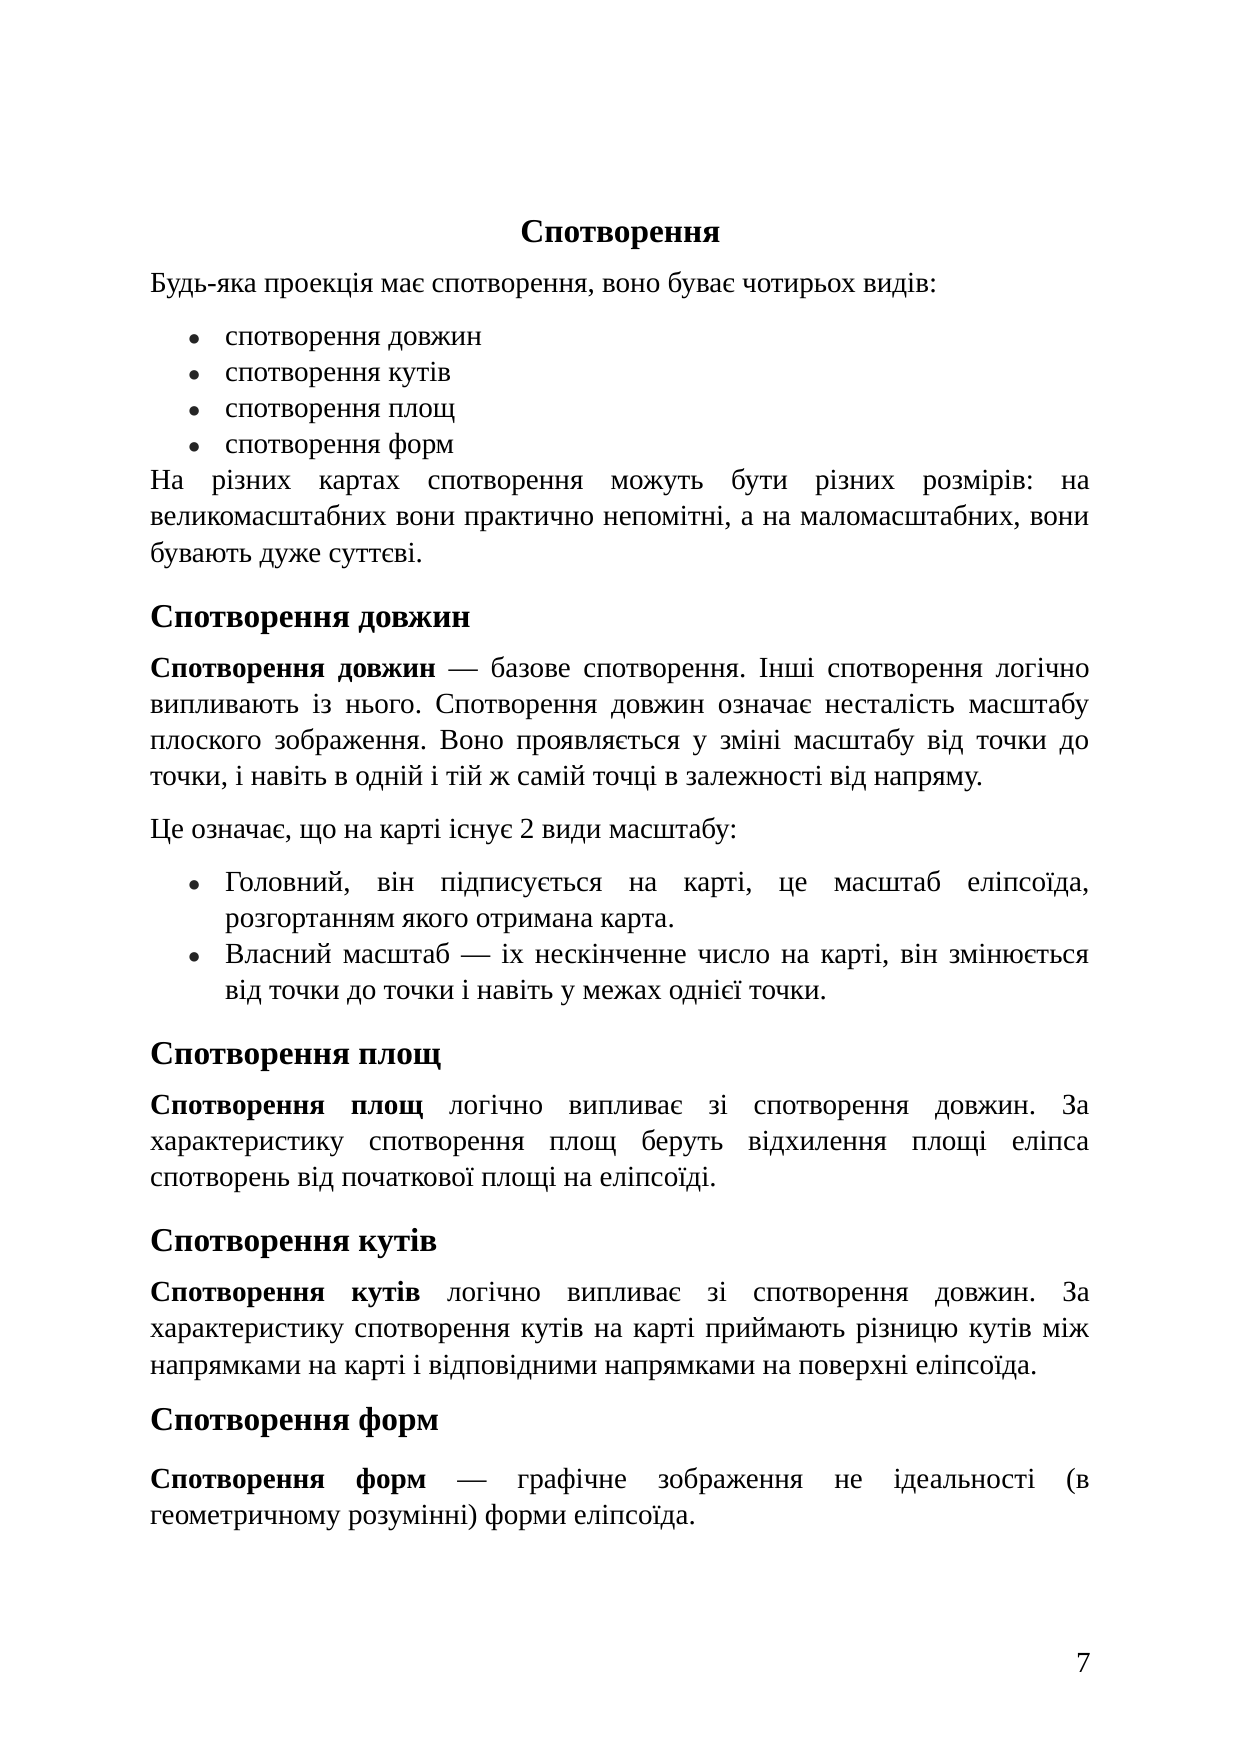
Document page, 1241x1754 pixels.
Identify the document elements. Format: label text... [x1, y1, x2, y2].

text Спотворення форм — графічне зображення не ідеальності (в геометричному розумінні) форми еліпсоїда. [150, 1461, 1090, 1531]
text Спотворення площ логічно випливає зі спотворення довжин. За характеристику спотворення площ беруть відхилення площі еліпса спотворень від початкової площі на еліпсоїді. [150, 1087, 1090, 1193]
list Головний, він підписується на карті, це масштаб еліпсоїда, розгортанням якого отримана карта. [187, 864, 1090, 933]
list спотворення кутів [187, 354, 1090, 387]
list спотворення довжин [187, 318, 1090, 351]
subtitle Спотворення площ [150, 1033, 1090, 1072]
text Будь-яка проекція має спотворення, воно буває чотирьох видів: [150, 265, 1090, 298]
subtitle Спотворення форм [150, 1399, 1090, 1438]
text Спотворення довжин — базове спотворення. Інші спотворення логічно випливають із нього. Спотворення довжин означає несталість масштабу плоского зображення. Воно проявляється у зміні масштабу від точки до точки, і навіть в одній і тій ж самій точці в залежності від напряму. [150, 650, 1090, 792]
list спотворення площ [187, 390, 1090, 424]
text На різних картах спотворення можуть бути різних розмірів: на великомасштабних вони практично непомітні, а на маломасштабних, вони бувають дуже суттєві. [150, 462, 1090, 568]
list Власний масштаб — іх нескінченне число на карті, він змінюється від точки до точки і навіть у межах однієї точки. [187, 936, 1090, 1006]
text Спотворення кутів логічно випливає зі спотворення довжин. За характеристику спотворення кутів на карті приймають різницю кутів між напрямками на карті і відповідними напрямками на поверхні еліпсоїда. [150, 1274, 1090, 1380]
subtitle Спотворення [150, 211, 1090, 249]
subtitle Спотворення довжин [150, 596, 1090, 634]
list спотворення форм [187, 426, 1090, 460]
subtitle Спотворення кутів [150, 1221, 1090, 1259]
text Це означає, що на карті існує 2 види масштабу: [150, 811, 1090, 844]
